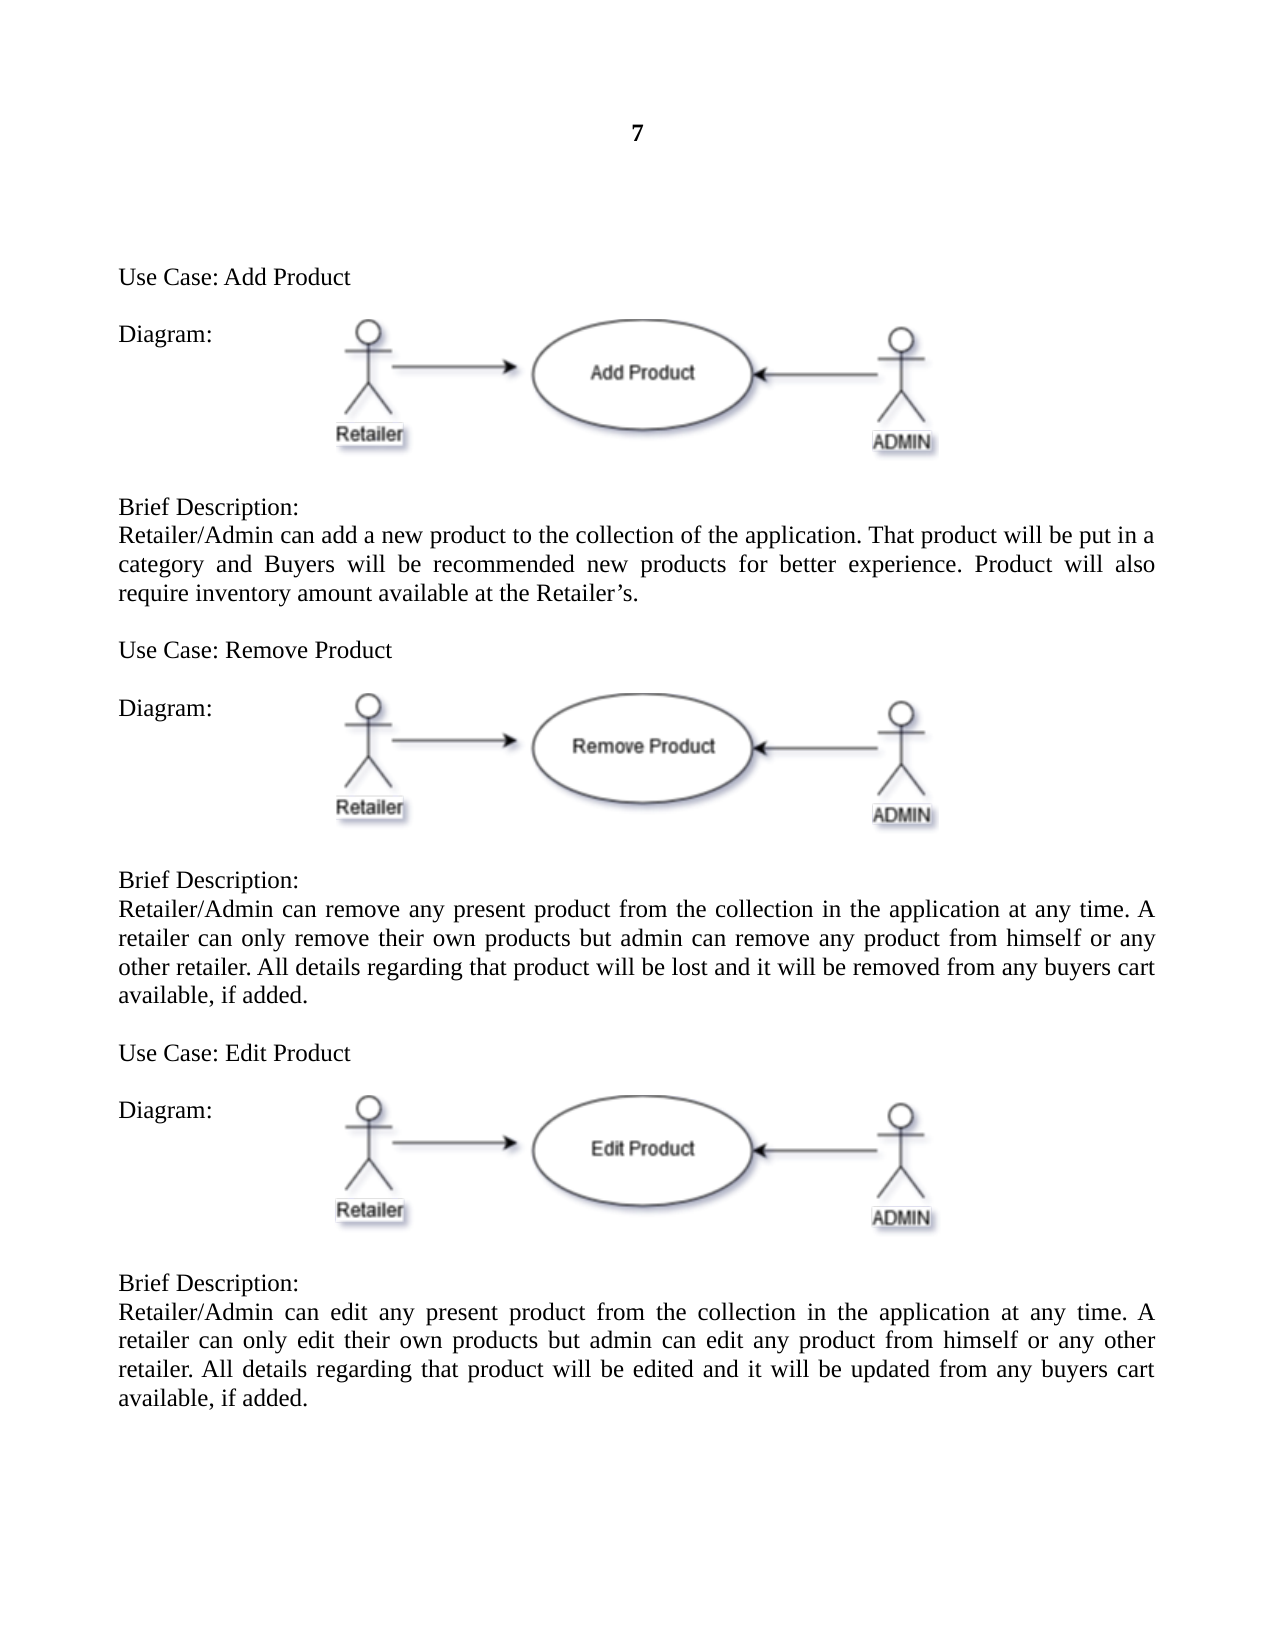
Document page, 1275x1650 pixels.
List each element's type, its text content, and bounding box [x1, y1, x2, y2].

text Brief Description: [118, 492, 1157, 521]
picture [336, 319, 939, 464]
picture [336, 693, 939, 837]
text [941, 1096, 1157, 1124]
text Diagram: [118, 319, 336, 348]
text [939, 693, 1157, 722]
text Diagram: [118, 693, 336, 722]
text Retailer/Admin can remove any present product from the collection in the application at any time. A retailer can only remove their own products but admin can remove any product from himself or any other retailer. All details regarding that product will be lost and it will be removed from any buyers cart available, if added. [118, 894, 1157, 1009]
text Brief Description: [118, 866, 1157, 894]
text Brief Description: [118, 1268, 1157, 1297]
text Use Case: Remove Product [118, 636, 1157, 664]
text 7 [118, 118, 1157, 147]
text Retailer/Admin can edit any present product from the collection in the application at any time. A retailer can only edit their own products but admin can edit any product from himself or any other retailer. All details regarding that product will be edited and it will be updated from any buyers cart available, if added. [118, 1297, 1157, 1412]
picture [334, 1095, 941, 1240]
text Use Case: Add Product [118, 262, 1157, 291]
text Retailer/Admin can add a new product to the collection of the application. That product will be put in a category and Buyers will be recommended new products for better experience. Product will also require inventory amount available at the Retailer’s. [118, 521, 1157, 607]
text [939, 319, 1157, 348]
text Use Case: Edit Product [118, 1038, 1157, 1067]
text Diagram: [118, 1096, 334, 1124]
